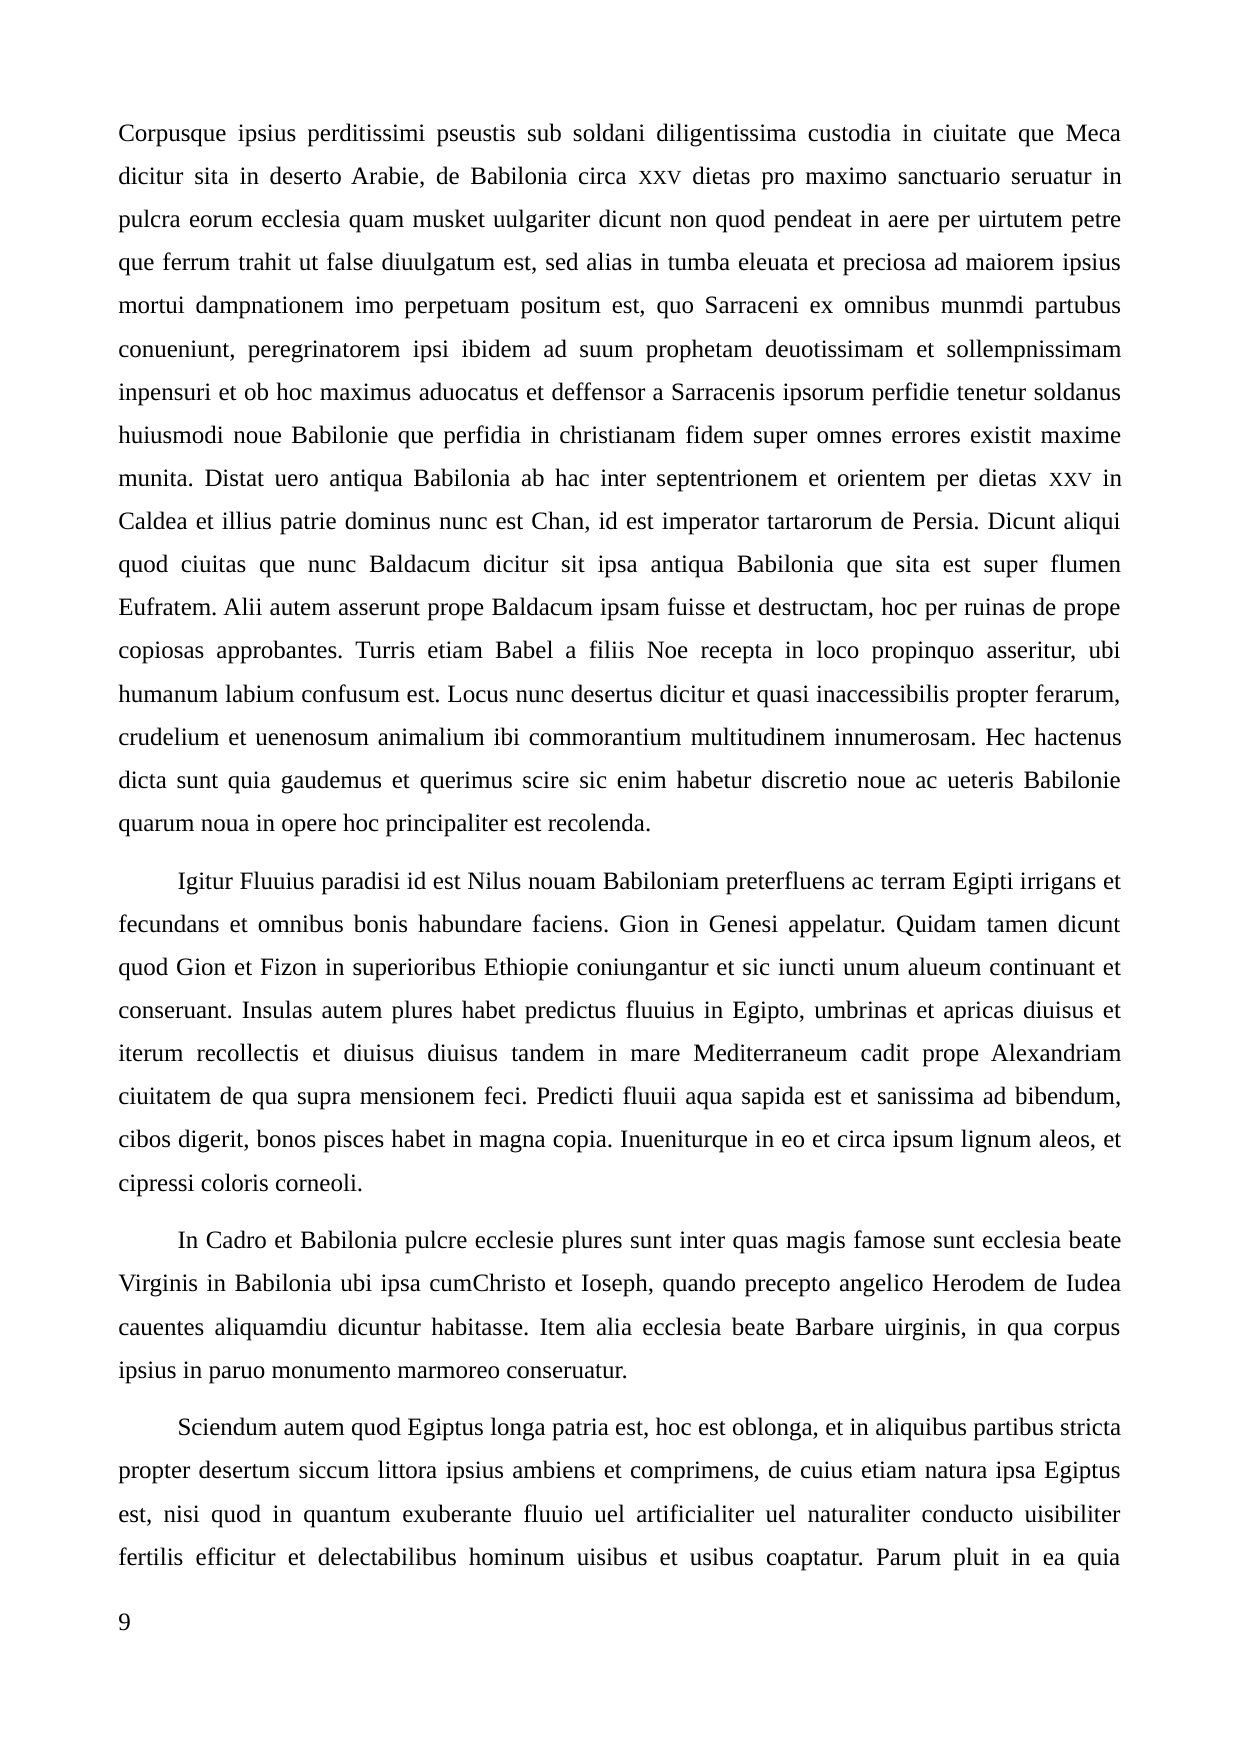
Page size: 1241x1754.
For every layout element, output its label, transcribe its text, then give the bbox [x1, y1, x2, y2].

text In Cadro et Babilonia pulcre ecclesie plures sunt inter quas magis famose sunt ecclesia beate Virginis in Babilonia ubi ipsa cumChristo et Ioseph, quando precepto angelico Herodem de Iudea cauentes aliquamdiu dicuntur habitasse. Item alia ecclesia beate Barbare uirginis, in qua corpus ipsius in paruo monumento marmoreo conseruatur. [118, 1225, 1122, 1383]
text Sciendum autem quod Egiptus longa patria est, hoc est oblonga, et in aliquibus partibus stricta propter desertum siccum littora ipsius ambiens et comprimens, de cuius etiam natura ipsa Egiptus est, nisi quod in quantum exuberante fluuio uel artificialiter uel naturaliter conducto uisibiliter fertilis efficitur et delectabilibus hominum uisibus et usibus coaptatur. Parum pluit in ea quia [118, 1412, 1122, 1571]
text Sunt autem CadrumCadrum et BabiloniaBabilonia due ciuitatibus multum magne, paruum distantes et quasi contigue ; et tamen minor erat CadrumCadrum, que est uersus desertum SiriaSirie, paruum distans a NilusNilo, fluuio Paradisi. BabiloniaBabilonia uero sita est super fluuium ipsum sine medio. Predicte due uille multum sunt populose, pulcerrimis edificiis constructe, plus quam de foris appareant quia orientales generaliter plus intus quam de foris edificia sua marmore et musaïco opere mirabiliter [f. 242v] uenustant tam in parientibus quam in pauimentis. Aduertendum tamen quod hec Babilonia de qua nunc fit mensio non est illa de qua antiquitus fit mensio et in quam regnauit Nabugodonosor et ad quam filii Israel captiui sunt ducti, sed est hec noua Babilonia antiqua conformis in nomine et quodammodo imitatrix in operibus quia, ut de ceteris taceam, sicut antiqua filiis Israel, tunc fidelibus maxime, fuit infesta sic et nobis christianis ueris Israeliticis hec noua Babilonia cum suo capite quod soldanus est maxime apponitur inter ceteros infideles utpote qui pricipalis propugnator et dilatator impie perfidie Macometi, cum de domo soldani ille mendax nequam traxit originem et ibi primo predicauit scilicet in deserto Arabie hominibus bestialibus et indoctis legemque diabolicam ipsis imposuit et serpentina astutia fefellit, falsisque miraculis uerius mirabilibus sibi et patri et mendaciis colligauit. Corpusque ipsius perditissimi pseustis sub soldani diligentissima custodia in ciuitate que Meca dicitur sita in deserto Arabie, de Babilonia circa xxv dietas pro maximo sanctuario seruatur in pulcra eorum ecclesia quam musket uulgariter dicunt non quod pendeat in aere per uirtutem petre que ferrum trahit ut false diuulgatum est, sed alias in tumba eleuata et preciosa ad maiorem ipsius mortui dampnationem imo perpetuam positum est, quo Sarraceni ex omnibus munmdi partubus conueniunt, peregrinatorem ipsi ibidem ad suum prophetam deuotissimam et sollempnissimam inpensuri et ob hoc maximus aduocatus et deffensor a Sarracenis ipsorum perfidie tenetur soldanus huiusmodi noue Babilonie que perfidia in christianam fidem super omnes errores existit maxime munita. Distat uero antiqua Babilonia ab hac inter septentrionem et orientem per dietas xxv in Caldea et illius patrie dominus nunc est Chan, id est imperator tartarorum de Persia. Dicunt aliqui quod ciuitas que nunc Baldacum dicitur sit ipsa antiqua Babilonia que sita est super flumen Eufratem. Alii autem asserunt prope Baldacum ipsam fuisse et destructam, hoc per ruinas de prope copiosas approbantes. Turris etiam Babel a filiis Noe recepta in loco propinquo asseritur, ubi humanum labium confusum est. Locus nunc desertus dicitur et quasi inaccessibilis propter ferarum, crudelium et uenenosum animalium ibi commorantium multitudinem innumerosam. Hec hactenus dicta sunt quia gaudemus et querimus scire sic enim habetur discretio noue ac ueteris Babilonie quarum noua in opere hoc principaliter est recolenda. [118, 118, 1122, 837]
text Igitur Fluuius paradisi id est Nilus nouam Babiloniam preterfluens ac terram Egipti irrigans et fecundans et omnibus bonis habundare faciens. Gion in Genesi appelatur. Quidam tamen dicunt quod Gion et Fizon in superioribus Ethiopie coniungantur et sic iuncti unum alueum continuant et conseruant. Insulas autem plures habet predictus fluuius in Egipto, umbrinas et apricas diuisus et iterum recollectis et diuisus diuisus tandem in mare Mediterraneum cadit prope Alexandriam ciuitatem de qua supra mensionem feci. Predicti fluuii aqua sapida est et sanissima ad bibendum, cibos digerit, bonos pisces habet in magna copia. Inueniturque in eo et circa ipsum lignum aleos, et cipressi coloris corneoli. [118, 866, 1122, 1196]
